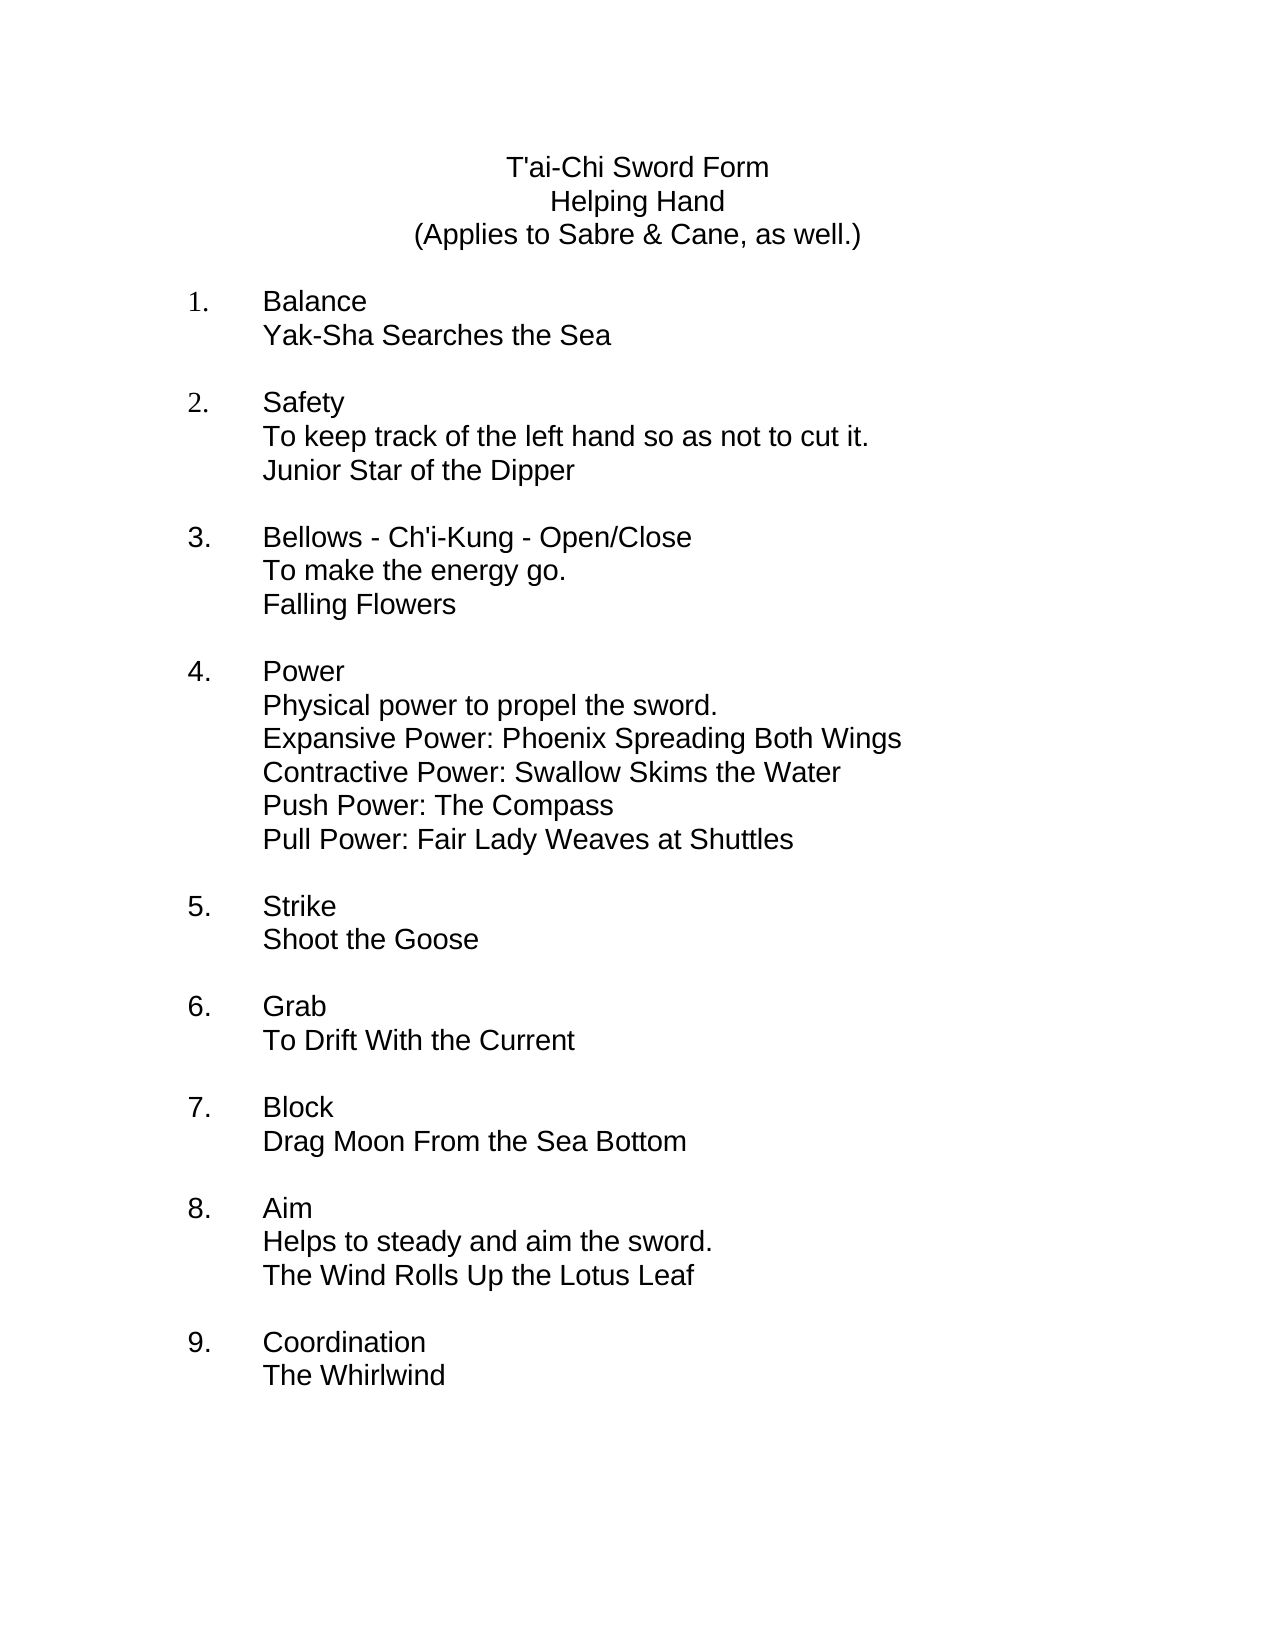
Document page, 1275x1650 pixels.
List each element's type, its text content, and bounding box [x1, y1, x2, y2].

text Drag Moon From the Sea Bottom [187, 1123, 1087, 1157]
text To make the energy go. [187, 553, 1087, 587]
text Push Power: The Compass [187, 788, 1087, 822]
text Junior Star of the Dipper [187, 453, 1087, 486]
text 5. Strike [187, 889, 1087, 922]
text 3. Bellows - Ch'i-Kung - Open/Close [187, 520, 1087, 553]
text Shoot the Goose [187, 922, 1087, 956]
text Physical power to propel the sword. [187, 687, 1087, 721]
text (Applies to Sabre & Cane, as well.) [187, 217, 1087, 251]
text Falling Flowers [187, 587, 1087, 620]
text T'ai-Chi Sword Form [187, 150, 1087, 183]
text Helps to steady and aim the sword. [187, 1224, 1087, 1258]
text Pull Power: Fair Lady Weaves at Shuttles [187, 822, 1087, 855]
text 7. Block [187, 1090, 1087, 1123]
text The Wind Rolls Up the Lotus Leaf [187, 1258, 1087, 1291]
text Contractive Power: Swallow Skims the Water [187, 754, 1087, 788]
text 8. Aim [187, 1191, 1087, 1224]
text The Whirlwind [187, 1358, 1087, 1392]
text Helping Hand [187, 183, 1087, 217]
text 9. Coordination [187, 1325, 1087, 1358]
list Balance [187, 284, 1087, 318]
text Yak-Sha Searches the Sea [187, 318, 1087, 352]
text 6. Grab [187, 989, 1087, 1023]
text 4. Power [187, 654, 1087, 687]
text To keep track of the left hand so as not to cut it. [187, 419, 1087, 453]
text Expansive Power: Phoenix Spreading Both Wings [187, 721, 1087, 754]
list Safety [187, 385, 1087, 419]
text To Drift With the Current [187, 1023, 1087, 1056]
